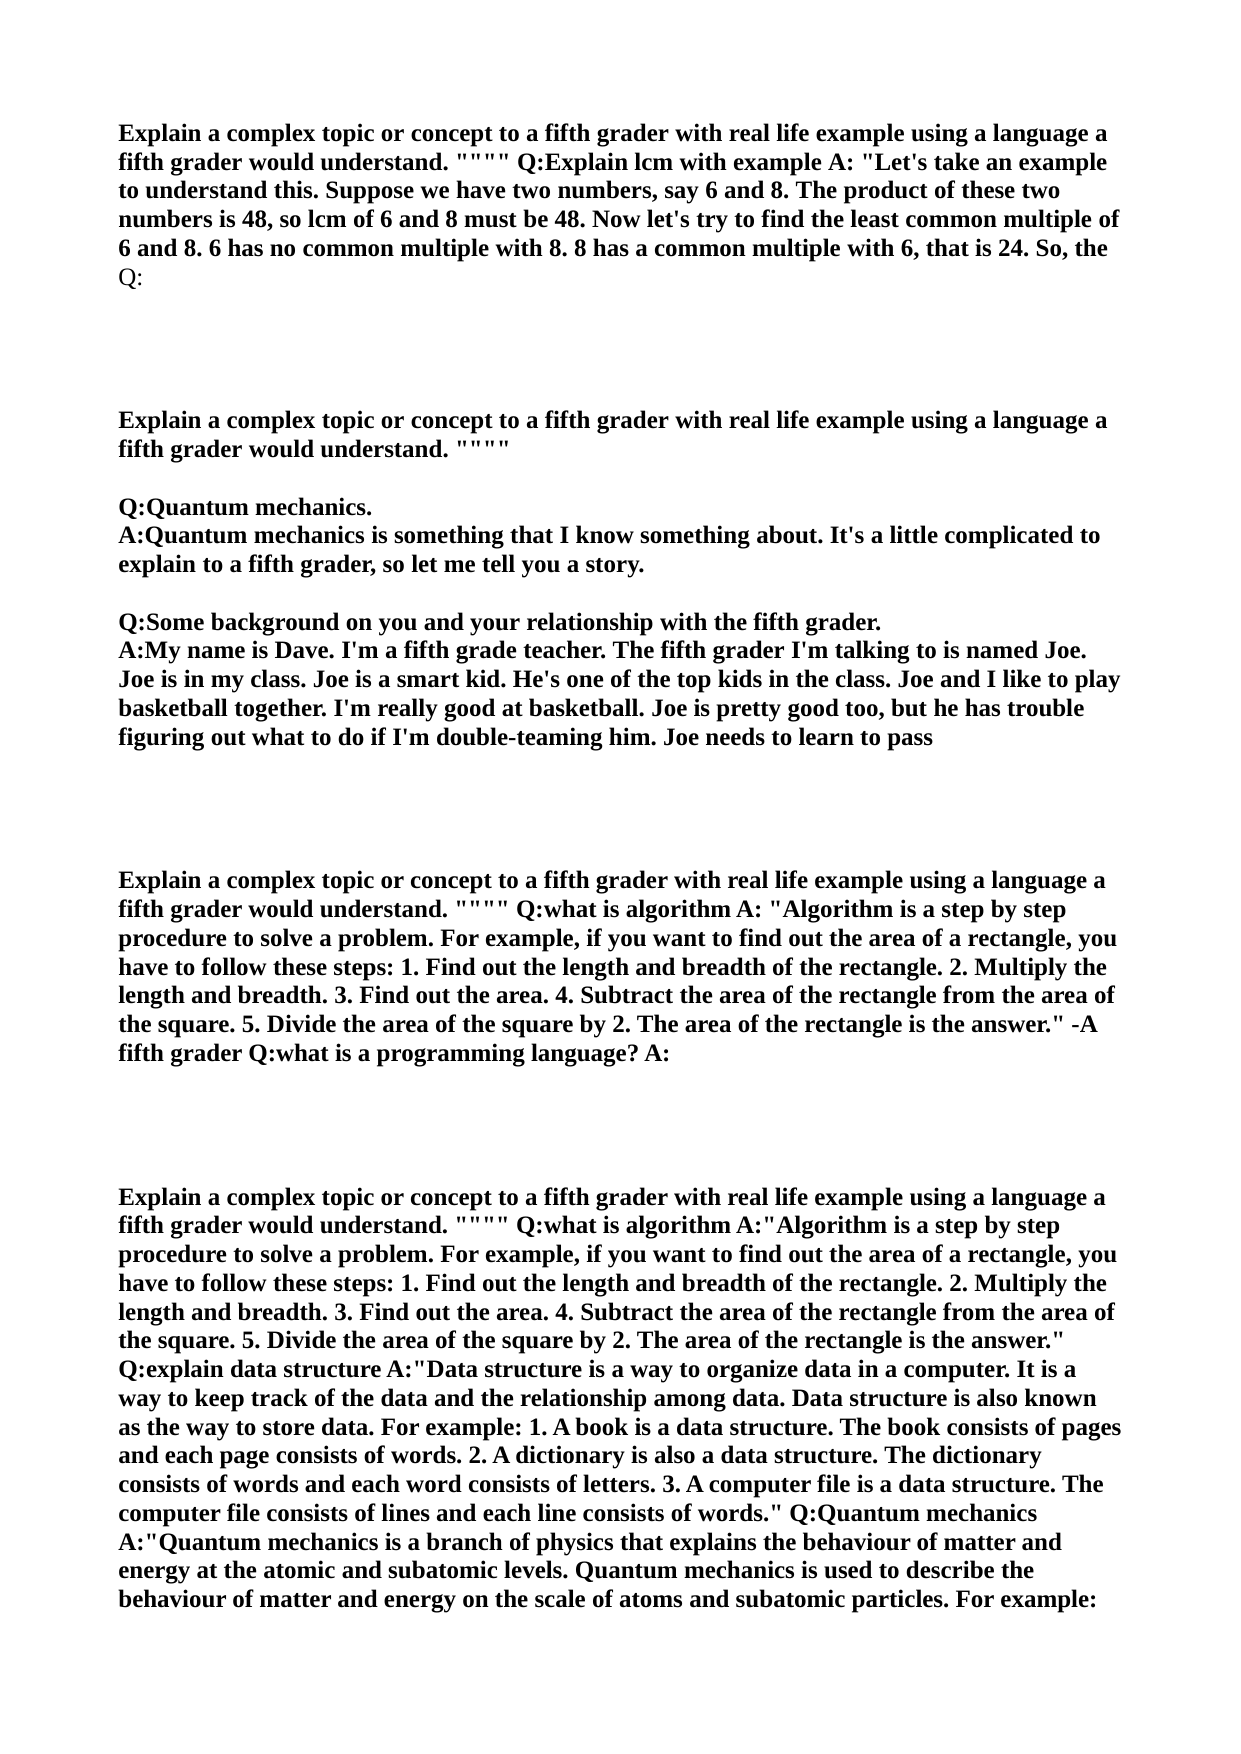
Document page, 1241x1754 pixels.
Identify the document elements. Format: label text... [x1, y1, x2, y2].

text A:Quantum mechanics is something that I know something about. It's a little complicated to explain to a fifth grader, so let me tell you a story. [118, 521, 1122, 578]
text Explain a complex topic or concept to a fifth grader with real life example using a language a fifth grader would understand. """" Q:what is algorithm A: "Algorithm is a step by step procedure to solve a problem. For example, if you want to find out the area of a rectangle, you have to follow these steps: 1. Find out the length and breadth of the rectangle. 2. Multiply the length and breadth. 3. Find out the area. 4. Subtract the area of the rectangle from the area of the square. 5. Divide the area of the square by 2. The area of the rectangle is the answer." -A fifth grader Q:what is a programming language? A: [118, 866, 1122, 1067]
text Explain a complex topic or concept to a fifth grader with real life example using a language a fifth grader would understand. """" [118, 406, 1122, 463]
text Q:Quantum mechanics. [118, 492, 1122, 521]
text Explain a complex topic or concept to a fifth grader with real life example using a language a fifth grader would understand. """" Q:Explain lcm with example A: "Let's take an example to understand this. Suppose we have two numbers, say 6 and 8. The product of these two numbers is 48, so lcm of 6 and 8 must be 48. Now let's try to find the least common multiple of 6 and 8. 6 has no common multiple with 8. 8 has a common multiple with 6, that is 24. So, the Q: [118, 118, 1122, 291]
text A:My name is Dave. I'm a fifth grade teacher. The fifth grader I'm talking to is named Joe. Joe is in my class. Joe is a smart kid. He's one of the top kids in the class. Joe and I like to play basketball together. I'm really good at basketball. Joe is pretty good too, but he has trouble figuring out what to do if I'm double-teaming him. Joe needs to learn to pass [118, 636, 1122, 751]
text Q:Some background on you and your relationship with the fifth grader. [118, 607, 1122, 636]
text Explain a complex topic or concept to a fifth grader with real life example using a language a fifth grader would understand. """" Q:what is algorithm A:"Algorithm is a step by step procedure to solve a problem. For example, if you want to find out the area of a rectangle, you have to follow these steps: 1. Find out the length and breadth of the rectangle. 2. Multiply the length and breadth. 3. Find out the area. 4. Subtract the area of the rectangle from the area of the square. 5. Divide the area of the square by 2. The area of the rectangle is the answer." Q:explain data structure A:"Data structure is a way to organize data in a computer. It is a way to keep track of the data and the relationship among data. Data structure is also known as the way to store data. For example: 1. A book is a data structure. The book consists of pages and each page consists of words. 2. A dictionary is also a data structure. The dictionary consists of words and each word consists of letters. 3. A computer file is a data structure. The computer file consists of lines and each line consists of words." Q:Quantum mechanics A:"Quantum mechanics is a branch of physics that explains the behaviour of matter and energy at the atomic and subatomic levels. Quantum mechanics is used to describe the behaviour of matter and energy on the scale of atoms and subatomic particles. For example: [118, 1182, 1122, 1613]
